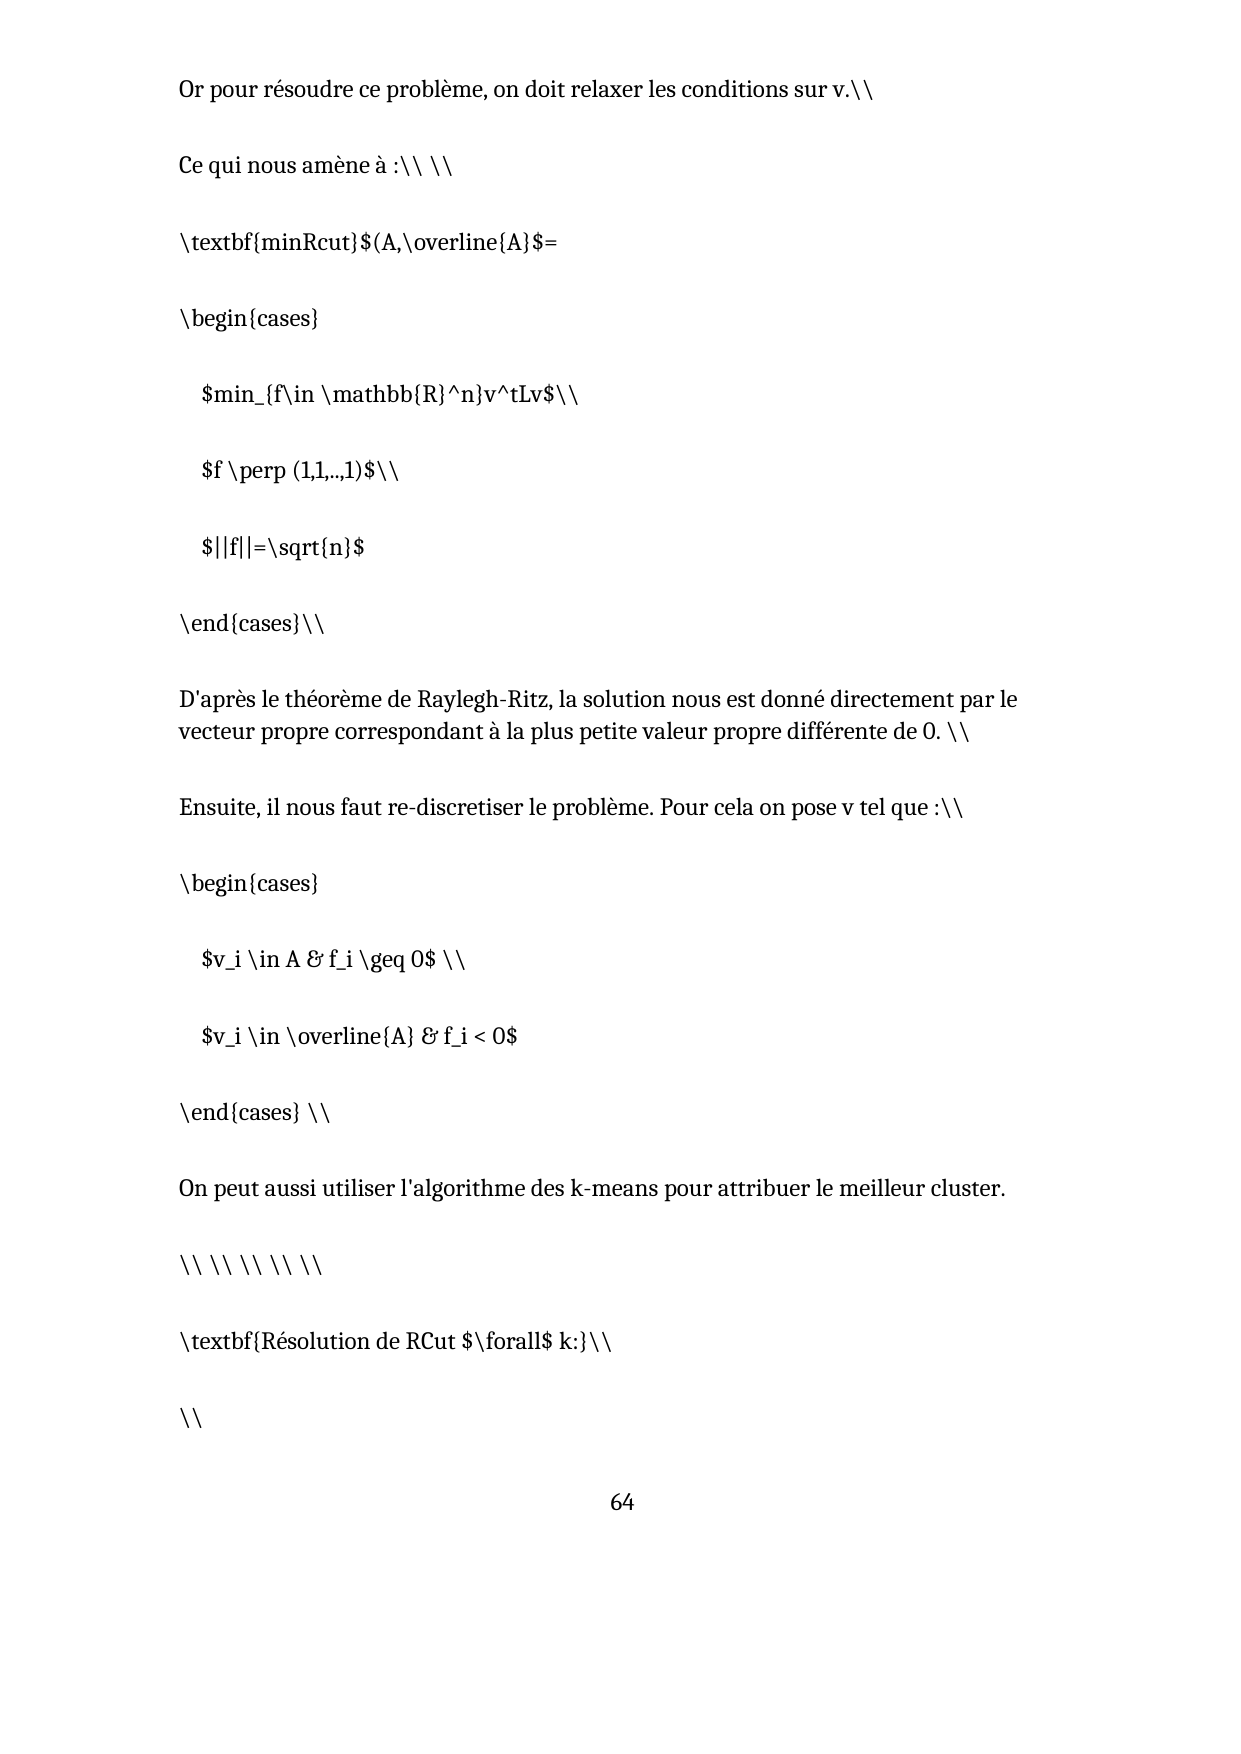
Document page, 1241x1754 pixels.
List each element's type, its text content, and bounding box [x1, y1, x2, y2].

text $min_{f\in \mathbb{R}^n}v^tLv$\\ [179, 380, 1065, 409]
text \\ \\ \\ \\ \\ [179, 1250, 1065, 1279]
text Or pour résoudre ce problème, on doit relaxer les conditions sur v.\\ [179, 75, 1065, 104]
text On peut aussi utiliser l'algorithme des k-means pour attribuer le meilleur cluster. [179, 1174, 1065, 1203]
text \begin{cases} [179, 869, 1065, 898]
text \textbf{Résolution de RCut $\forall$ k:}\\ [179, 1327, 1065, 1355]
text $v_i \in A & f_i \geq 0$ \\ [179, 945, 1065, 974]
text \end{cases} \\ [179, 1098, 1065, 1127]
text Ensuite, il nous faut re-discretiser le problème. Pour cela on pose v tel que :\\ [179, 793, 1065, 822]
text \end{cases}\\ [179, 609, 1065, 637]
text D'après le théorème de Raylegh-Ritz, la solution nous est donné directement par le vecteur propre correspondant à la plus petite valeur propre différente de 0. \\ [179, 685, 1065, 745]
text \begin{cases} [179, 304, 1065, 332]
text $f \perp (1,1,..,1)$\\ [179, 456, 1065, 485]
text $v_i \in \overline{A} & f_i < 0$ [179, 1022, 1065, 1050]
text Ce qui nous amène à :\\ \\ [179, 151, 1065, 180]
text $||f||=\sqrt{n}$ [179, 532, 1065, 561]
text \\ [179, 1403, 1065, 1432]
text \textbf{minRcut}$(A,\overline{A}$= [179, 227, 1065, 256]
